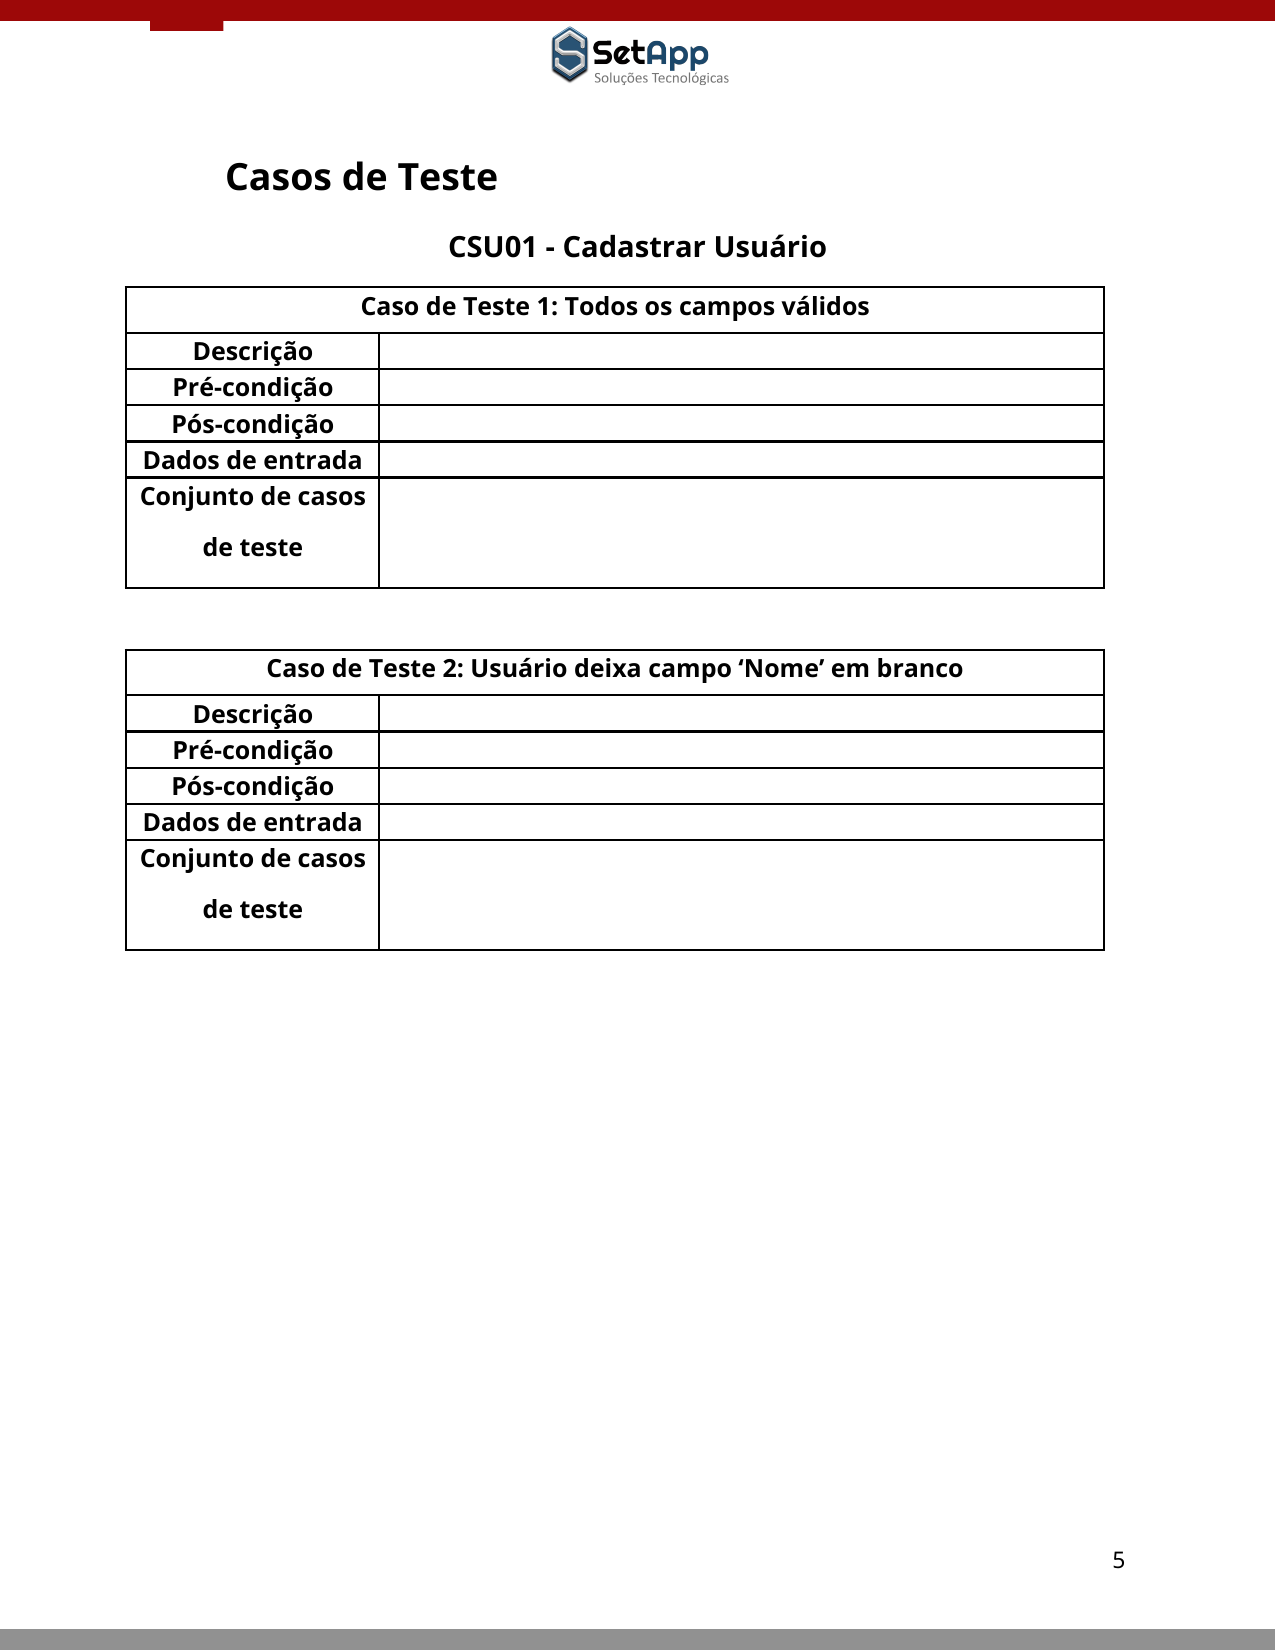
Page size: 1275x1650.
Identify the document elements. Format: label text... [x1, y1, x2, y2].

table_header Caso de Teste 2: Usuário deixa campo ‘Nome’ em branco [127, 651, 1103, 694]
table_cell [380, 805, 1103, 839]
table_header Caso de Teste 1: Todos os campos válidos [127, 288, 1103, 332]
table_cell [380, 370, 1103, 404]
table_cell Dados de entrada [127, 443, 378, 476]
picture [0, 1629, 1275, 1650]
text CSU01 - Cadastrar Usuário [150, 227, 1125, 266]
table_cell Pré-condição [127, 733, 378, 767]
table_cell [380, 769, 1103, 803]
table_cell Pré-condição [127, 370, 378, 404]
table_cell [380, 443, 1103, 476]
table_cell [380, 733, 1103, 767]
table_cell Pós-condição [127, 406, 378, 440]
table_cell [380, 334, 1103, 368]
table_cell [380, 841, 1103, 949]
table_cell Conjunto de casos de teste [127, 479, 378, 587]
picture [545, 25, 730, 88]
table_cell Conjunto de casos de teste [127, 841, 378, 949]
table_cell Dados de entrada [127, 805, 378, 839]
list Casos de Teste [150, 150, 1125, 201]
table_cell Pós-condição [127, 769, 378, 803]
table_cell [380, 406, 1103, 440]
picture [0, 0, 1275, 31]
table_cell [380, 696, 1103, 730]
table_cell Descrição [127, 334, 378, 368]
table_cell [380, 479, 1103, 587]
table_cell Descrição [127, 696, 378, 730]
